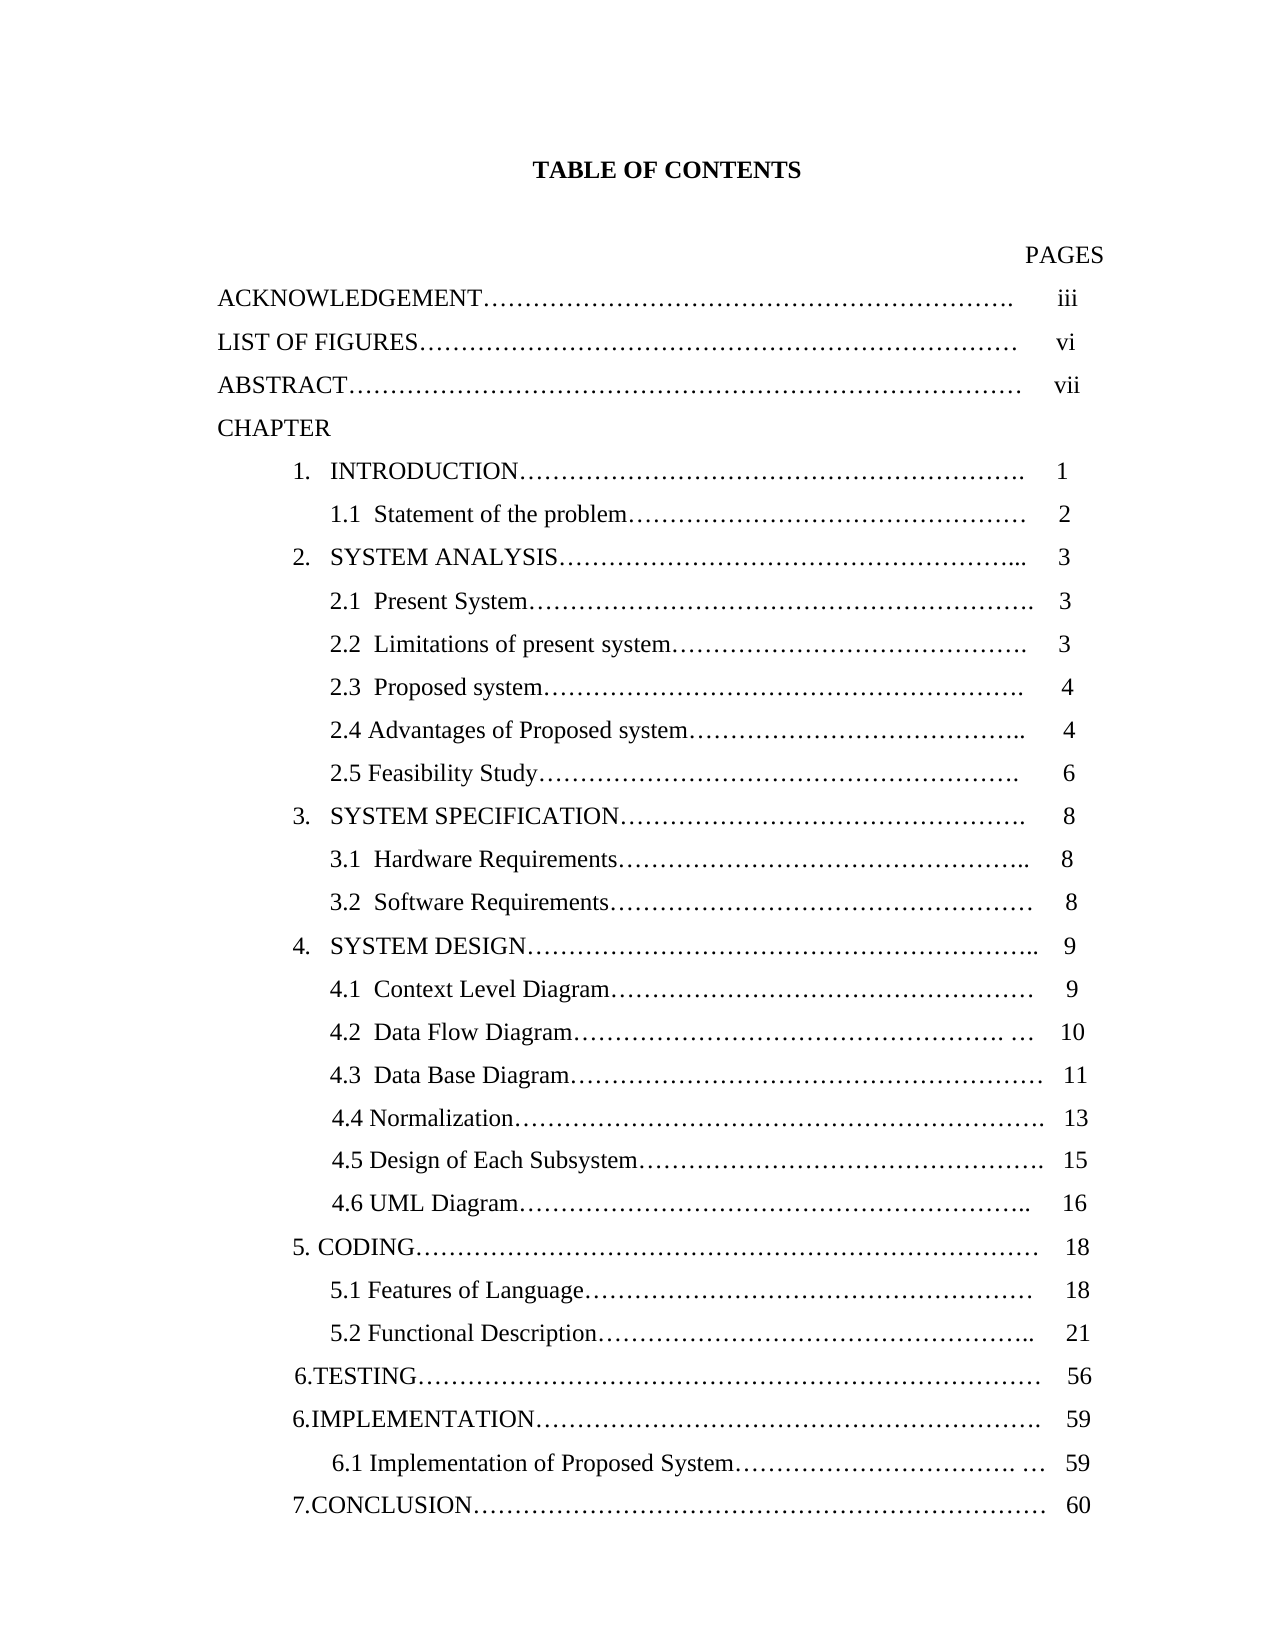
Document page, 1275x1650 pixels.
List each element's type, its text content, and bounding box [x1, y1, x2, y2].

list Statement of the problem………………………………………… 2 [329, 499, 1127, 528]
list Software Requirements…………………………………………… 8 [329, 887, 1127, 916]
text 5.2 Functional Description…………………………………………….. 21 [330, 1318, 1127, 1347]
text ABSTRACT……………………………………………………………………… vii [217, 370, 1127, 398]
list SYSTEM SPECIFICATION…………………………………………. 8 [292, 801, 1127, 830]
text CHAPTER [217, 413, 1127, 441]
list CODING………………………………………………………………… 18 [292, 1232, 1127, 1260]
text PAGES [207, 240, 1104, 269]
list INTRODUCTION……………………………………………………. 1 [292, 456, 1127, 485]
list Data Base Diagram………………………………………………… 11 [329, 1060, 1127, 1088]
text 4.6 UML Diagram…………………………………………………….. 16 [207, 1188, 1127, 1217]
list CONCLUSION…………………………………………………………… 60 [292, 1491, 1127, 1519]
text 6.TESTING………………………………………………………………… 56 [207, 1361, 1127, 1390]
list Limitations of present system……………………………………. 3 [329, 629, 1127, 658]
text 4.4 Normalization………………………………………………………. 13 [207, 1103, 1127, 1131]
list Proposed system…………………………………………………. 4 [329, 672, 1127, 701]
list IMPLEMENTATION……………………………………………………. 59 [292, 1404, 1127, 1433]
text 6.1 Implementation of Proposed System……………………………. … 59 [207, 1448, 1127, 1476]
list SYSTEM DESIGN…………………………………………………….. 9 [292, 931, 1127, 959]
text TABLE OF CONTENTS [207, 155, 983, 184]
list Present System……………………………………………………. 3 [329, 586, 1127, 614]
list Context Level Diagram…………………………………………… 9 [329, 974, 1127, 1003]
list Advantages of Proposed system………………………………….. 4 [330, 715, 1127, 743]
list SYSTEM ANALYSIS………………………………………………... 3 [292, 542, 1127, 571]
text LIST OF FIGURES……………………………………………………………… vi [217, 327, 1127, 355]
text 4.5 Design of Each Subsystem…………………………………………. 15 [207, 1146, 1127, 1174]
list Data Flow Diagram……………………………………………. … 10 [329, 1017, 1127, 1046]
text ACKNOWLEDGEMENT………………………………………………………. iii [217, 283, 1127, 312]
list Hardware Requirements………………………………………….. 8 [329, 844, 1127, 873]
list Feasibility Study…………………………………………………. 6 [330, 758, 1127, 787]
text 5.1 Features of Language……………………………………………… 18 [330, 1275, 1127, 1304]
